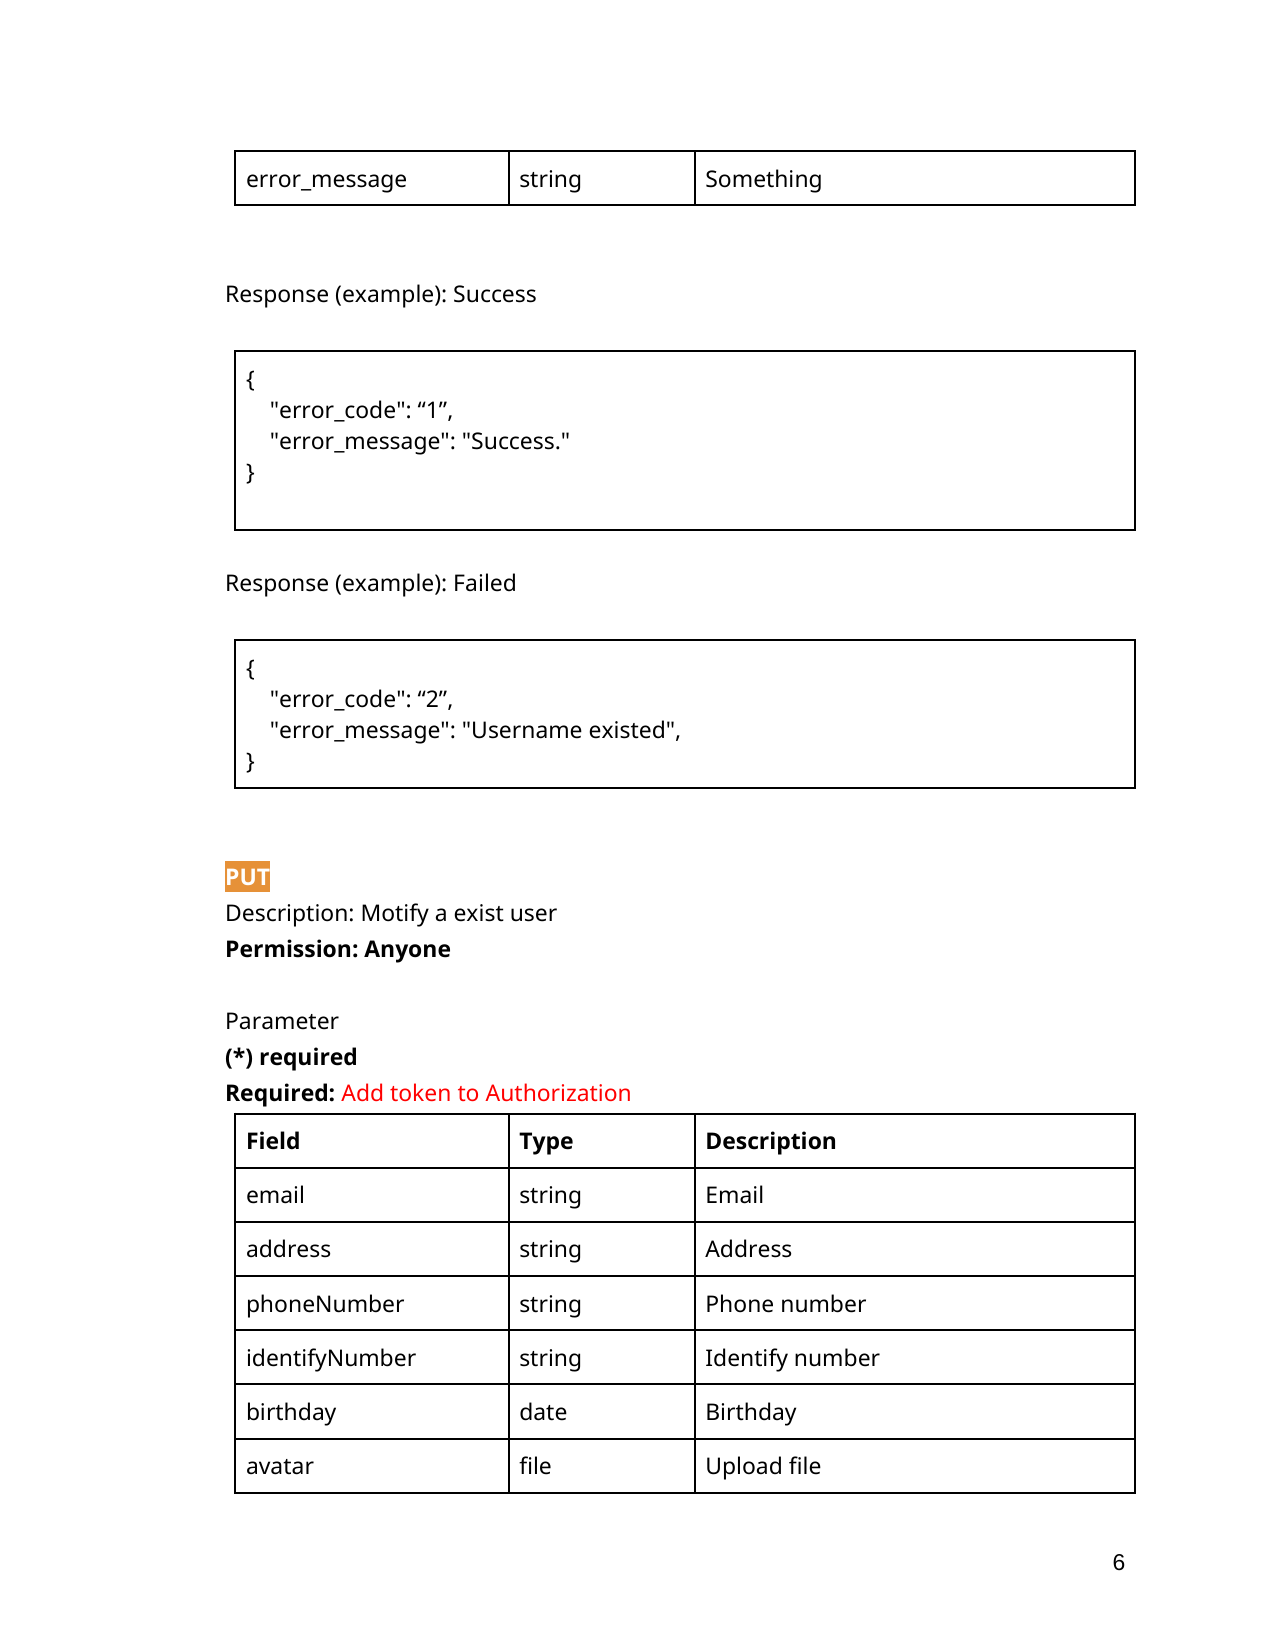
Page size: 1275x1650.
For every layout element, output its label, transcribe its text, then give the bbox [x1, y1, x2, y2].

table_cell Phone number [696, 1277, 1134, 1329]
table_header Type [510, 1115, 694, 1167]
table_cell email [236, 1169, 508, 1221]
table_header { "error_code": “2”, "error_message": "Username existed", } [236, 641, 1134, 787]
text (*) required [225, 1041, 1125, 1072]
table_cell Address [696, 1223, 1134, 1275]
text Response (example): Failed [225, 567, 1125, 598]
table_cell string [510, 1331, 694, 1383]
table_cell string [510, 1169, 694, 1221]
table_cell Birthday [696, 1385, 1134, 1437]
text Required: Add token to Authorization [225, 1077, 1125, 1108]
table_cell error_message [236, 152, 508, 204]
text Parameter [225, 1005, 1125, 1036]
table_cell date [510, 1385, 694, 1437]
table_cell address [236, 1223, 508, 1275]
text PUT [225, 861, 1125, 892]
table_cell string [510, 1277, 694, 1329]
table_cell string [510, 1223, 694, 1275]
text Permission: Anyone [225, 933, 1125, 964]
table_cell phoneNumber [236, 1277, 508, 1329]
table_header Field [236, 1115, 508, 1167]
table_cell avatar [236, 1440, 508, 1492]
text Response (example): Success [225, 278, 1125, 309]
table_cell Email [696, 1169, 1134, 1221]
table_cell Identify number [696, 1331, 1134, 1383]
table_cell Upload file [696, 1440, 1134, 1492]
text Description: Motify a exist user [225, 897, 1125, 928]
table_cell birthday [236, 1385, 508, 1437]
table_header Description [696, 1115, 1134, 1167]
table_cell identifyNumber [236, 1331, 508, 1383]
table_cell string [510, 152, 694, 204]
table_cell file [510, 1440, 694, 1492]
table_header { "error_code": “1”, "error_message": "Success." } [236, 352, 1134, 529]
table_cell Something [696, 152, 1134, 204]
